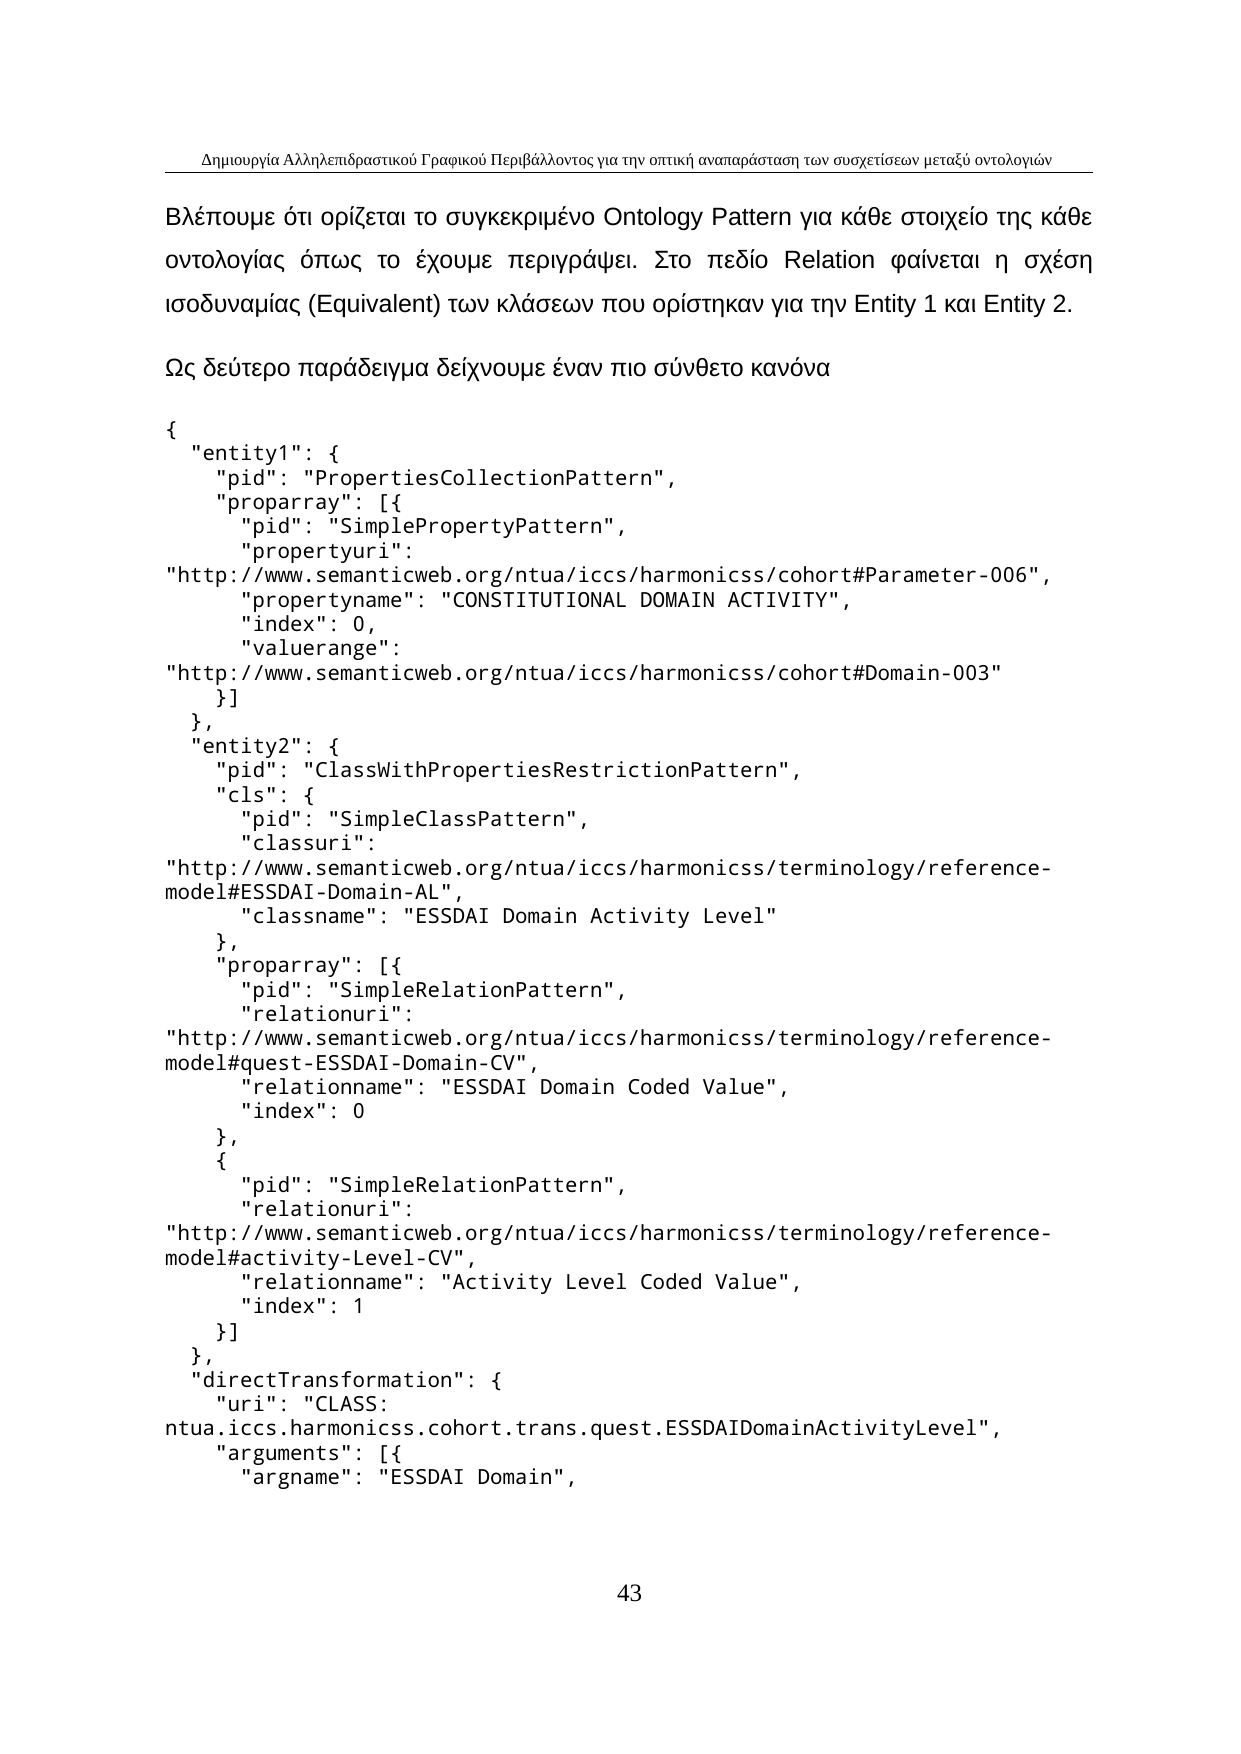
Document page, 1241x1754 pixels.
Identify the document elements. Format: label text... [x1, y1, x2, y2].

text "pid": "SimpleClassPattern", [165, 807, 1093, 831]
text { [165, 1148, 1093, 1173]
text { [165, 417, 1093, 441]
text "cls": { [165, 783, 1093, 807]
text "relationname": "Activity Level Coded Value", [165, 1270, 1093, 1294]
text "valuerange": "http://www.semanticweb.org/ntua/iccs/harmonicss/cohort#Domain-003" [165, 636, 1093, 685]
text "relationname": "ESSDAI Domain Coded Value", [165, 1075, 1093, 1099]
text "relationuri": "http://www.semanticweb.org/ntua/iccs/harmonicss/terminology/reference-model#quest-ESSDAI-Domain-CV", [165, 1002, 1093, 1075]
text "http://www.semanticweb.org/ntua/iccs/harmonicss/terminology/reference-model#ESSDAI-Domain-AL", [165, 856, 1093, 904]
text }, [165, 1124, 1093, 1148]
text "relationuri": "http://www.semanticweb.org/ntua/iccs/harmonicss/terminology/reference-model#activity-Level-CV", [165, 1197, 1093, 1270]
text }, [165, 1343, 1093, 1368]
text "entity2": { [165, 734, 1093, 758]
text "index": 0 [165, 1099, 1093, 1124]
text "pid": "SimplePropertyPattern", [165, 514, 1093, 539]
text "classname": "ESSDAI Domain Activity Level" [165, 904, 1093, 929]
text "proparray": [{ [165, 490, 1093, 514]
text "propertyuri": "http://www.semanticweb.org/ntua/iccs/harmonicss/cohort#Parameter-006", [165, 539, 1093, 588]
text "pid": "SimpleRelationPattern", [165, 978, 1093, 1002]
text "pid": "PropertiesCollectionPattern", [165, 466, 1093, 490]
text "propertyname": "CONSTITUTIONAL DOMAIN ACTIVITY", [165, 588, 1093, 612]
text "arguments": [{ [165, 1441, 1093, 1465]
text }] [165, 1319, 1093, 1343]
text }, [165, 709, 1093, 734]
text "argname": "ESSDAI Domain", [165, 1465, 1093, 1489]
text "pid": "SimpleRelationPattern", [165, 1173, 1093, 1197]
text "uri": "CLASS: ntua.iccs.harmonicss.cohort.trans.quest.ESSDAIDomainActivityLevel", [165, 1392, 1093, 1441]
text "proparray": [{ [165, 953, 1093, 978]
text "classuri": [165, 831, 1093, 856]
text "pid": "ClassWithPropertiesRestrictionPattern", [165, 758, 1093, 783]
text }, [165, 929, 1093, 953]
text Βλέπουμε ότι ορίζεται το συγκεκριμένο Ontology Pattern για κάθε στοιχείο της κάθε οντολογίας όπως το έχουμε περιγράψει. Στο πεδίο Relation φαίνεται η σχέση ισοδυναμίας (Equivalent) των κλάσεων που ορίστηκαν για την Entity 1 και Entity 2. [165, 202, 1093, 317]
text "directTransformation": { [165, 1368, 1093, 1392]
text Ως δεύτερο παράδειγμα δείχνουμε έναν πιο σύνθετο κανόνα [165, 353, 1093, 382]
text }] [165, 685, 1093, 709]
text "index": 1 [165, 1294, 1093, 1319]
text "index": 0, [165, 612, 1093, 636]
text "entity1": { [165, 441, 1093, 466]
